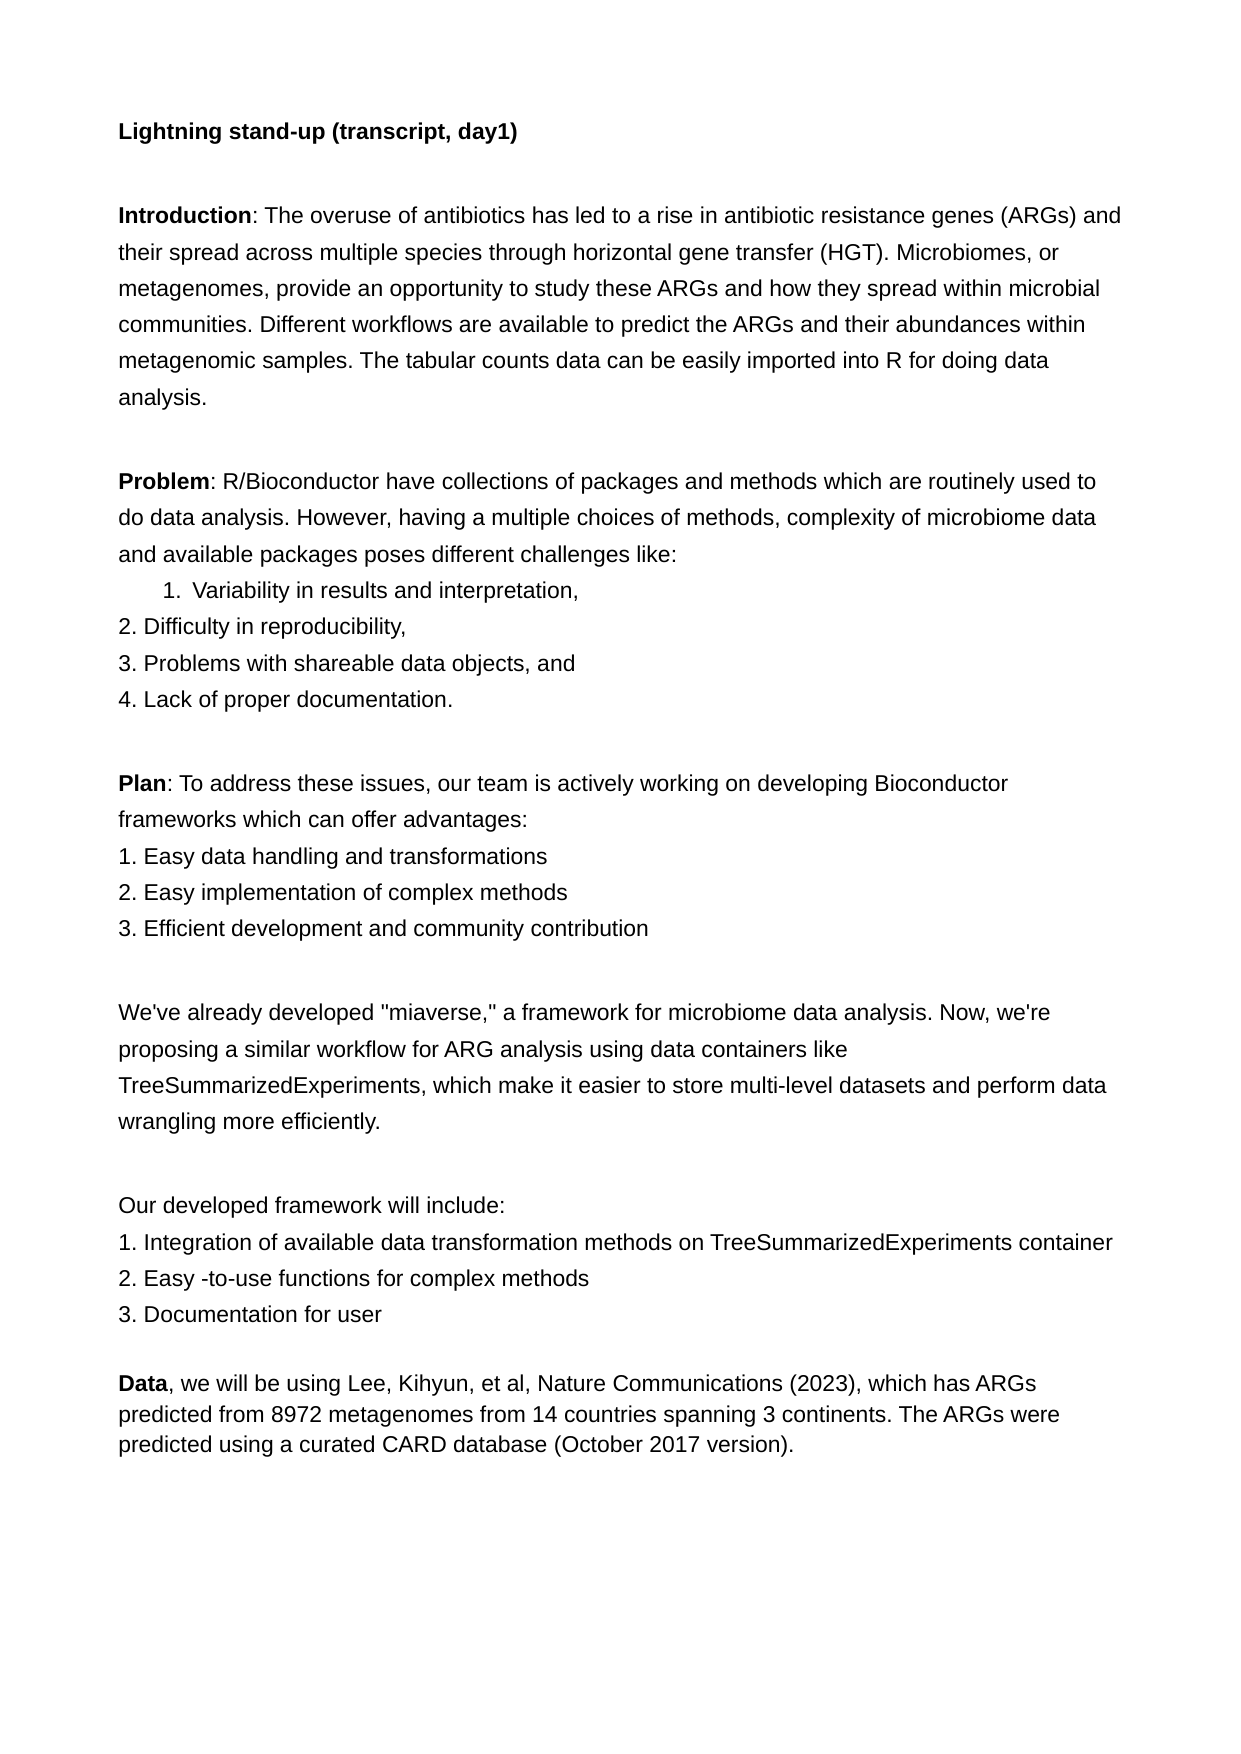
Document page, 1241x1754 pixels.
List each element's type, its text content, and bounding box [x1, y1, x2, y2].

text Lightning stand-up (transcript, day1) [118, 118, 1122, 144]
text Our developed framework will include: [118, 1192, 1122, 1219]
text 3. Documentation for user [118, 1301, 1122, 1328]
text 2. Easy implementation of complex methods [118, 879, 1122, 905]
text Problem: R/Bioconductor have collections of packages and methods which are routinely used to do data analysis. However, having a multiple choices of methods, complexity of microbiome data and available packages poses different challenges like: [118, 468, 1122, 567]
text 4. Lack of proper documentation. [118, 686, 1122, 712]
text 3. Efficient development and community contribution [118, 915, 1122, 942]
text 1. Integration of available data transformation methods on TreeSummarizedExperiments container [118, 1229, 1122, 1255]
text Plan: To address these issues, our team is actively working on developing Bioconductor frameworks which can offer advantages: [118, 770, 1122, 833]
text 2. Easy -to-use functions for complex methods [118, 1265, 1122, 1291]
text 1. Easy data handling and transformations [118, 843, 1122, 869]
list Variability in results and interpretation, [162, 577, 1122, 603]
text 2. Difficulty in reproducibility, [118, 613, 1122, 639]
text We've already developed "miaverse," a framework for microbiome data analysis. Now, we're proposing a similar workflow for ARG analysis using data containers like TreeSummarizedExperiments, which make it easier to store multi-level datasets and perform data wrangling more efficiently. [118, 999, 1122, 1135]
text 3. Problems with shareable data objects, and [118, 649, 1122, 676]
text Data, we will be using Lee, Kihyun, et al, Nature Communications (2023), which has ARGs predicted from 8972 metagenomes from 14 countries spanning 3 continents. The ARGs were predicted using a curated CARD database (October 2017 version). [118, 1338, 1122, 1457]
text Introduction: The overuse of antibiotics has led to a rise in antibiotic resistance genes (ARGs) and their spread across multiple species through horizontal gene transfer (HGT). Microbiomes, or metagenomes, provide an opportunity to study these ARGs and how they spread within microbial communities. Different workflows are available to predict the ARGs and their abundances within metagenomic samples. The tabular counts data can be easily imported into R for doing data analysis. [118, 202, 1122, 410]
